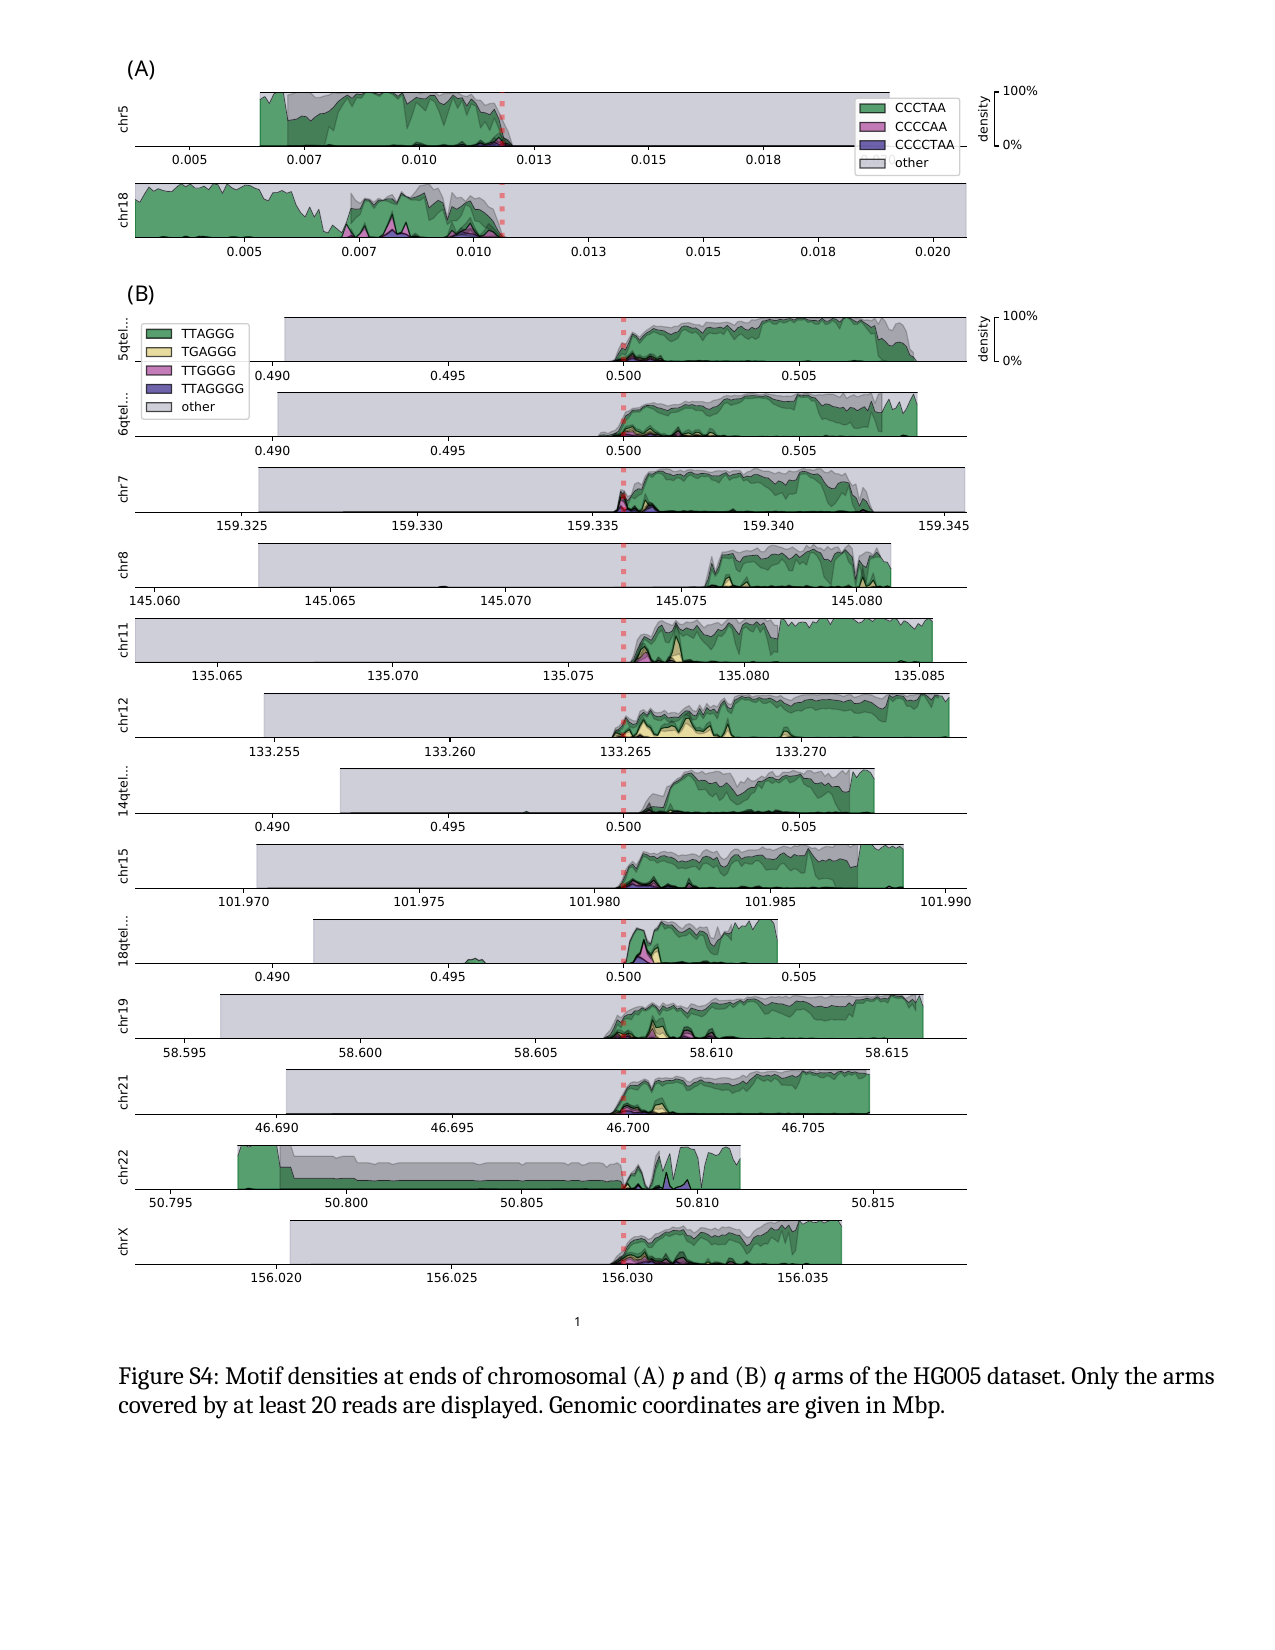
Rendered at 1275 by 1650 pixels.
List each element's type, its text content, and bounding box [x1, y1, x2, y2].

text Figure S4: Motif densities at ends of chromosomal (A) p and (B) q arms of the HG005 dataset. Only the arms covered by at least 20 reads are displayed. Genomic coordinates are given in Mbp. [118, 1362, 1216, 1420]
